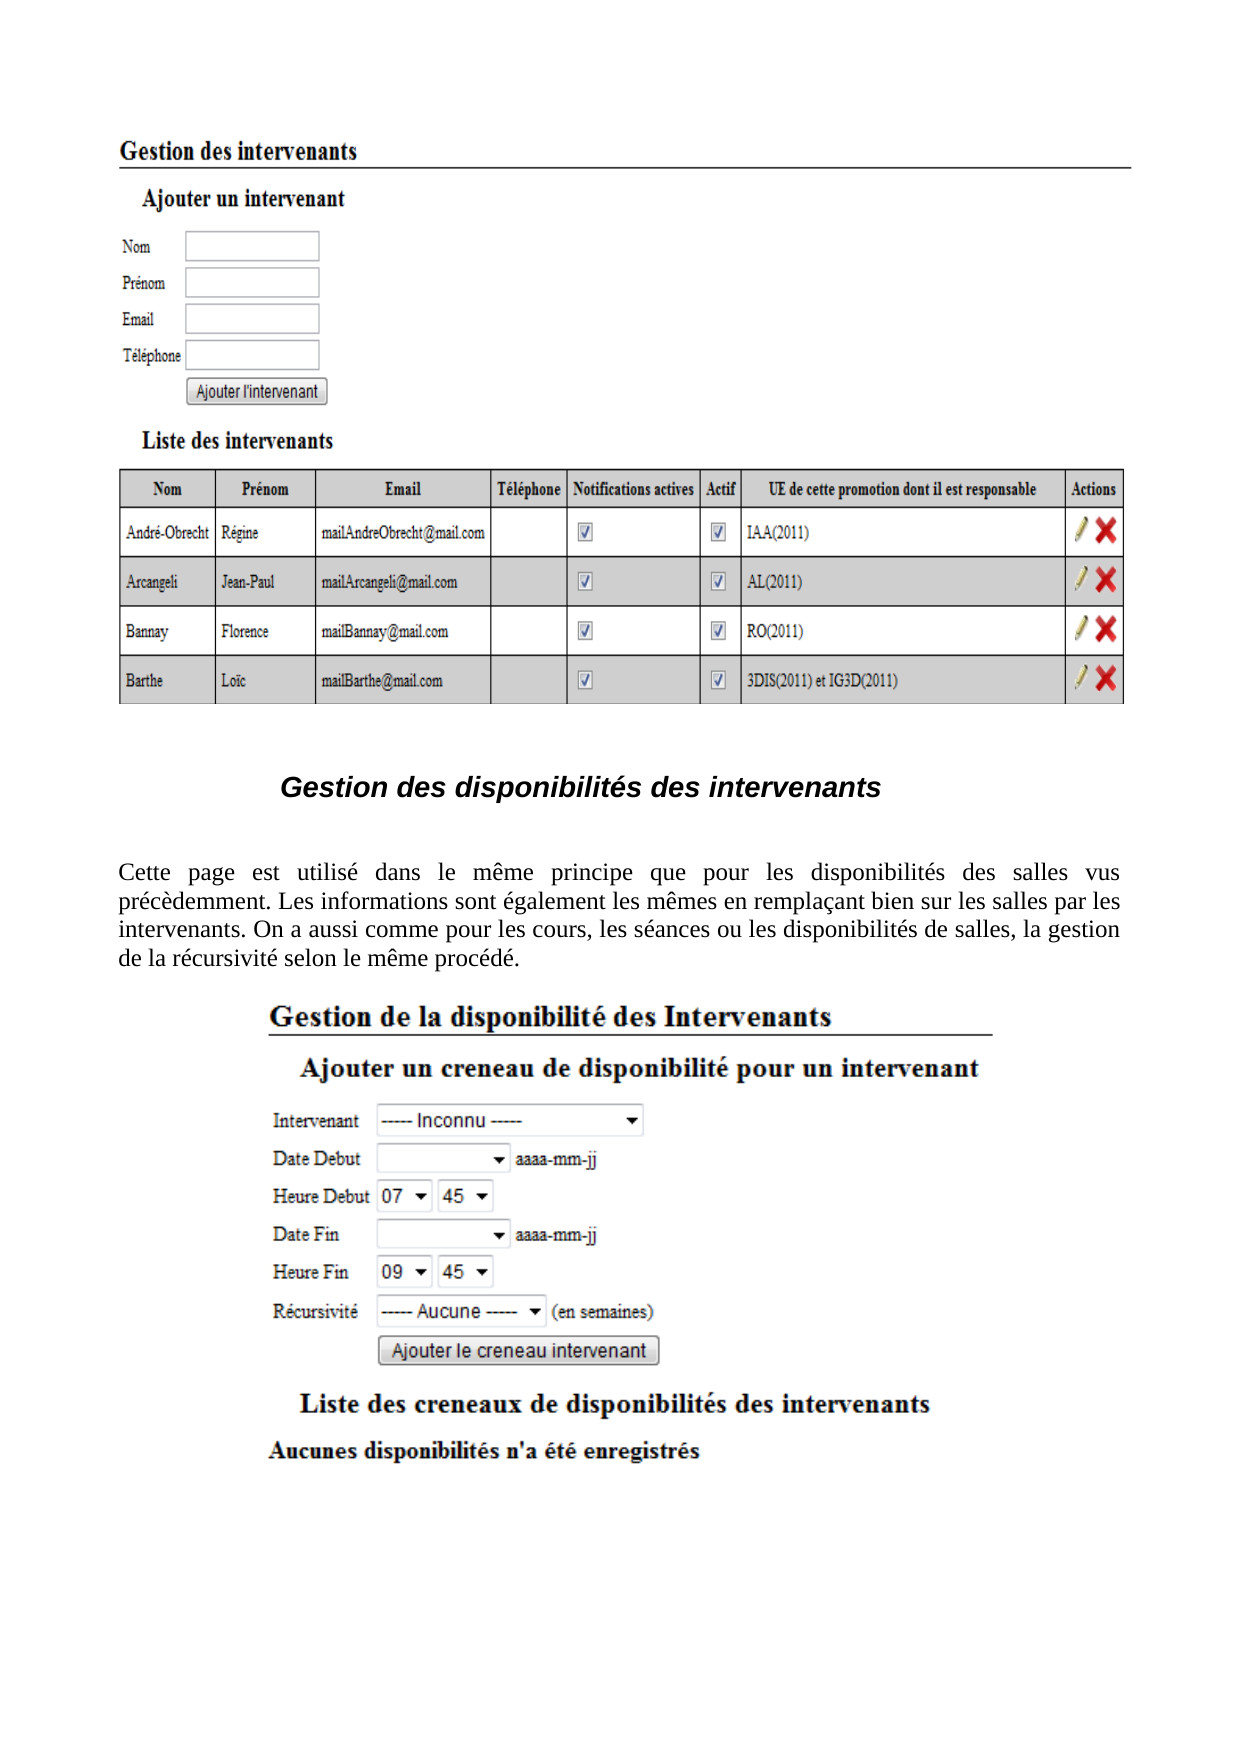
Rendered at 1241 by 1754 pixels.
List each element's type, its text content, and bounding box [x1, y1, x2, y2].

text Cette page est utilisé dans le même principe que pour les disponibilités des salles vus précèdemment. Les informations sont également les mêmes en remplaçant bien sur les salles par les intervenants. On a aussi comme pour les cours, les séances ou les disponibilités de salles, la gestion de la récursivité selon le même procédé. [118, 857, 1122, 972]
subtitle Gestion des disponibilités des intervenants [280, 770, 1122, 803]
